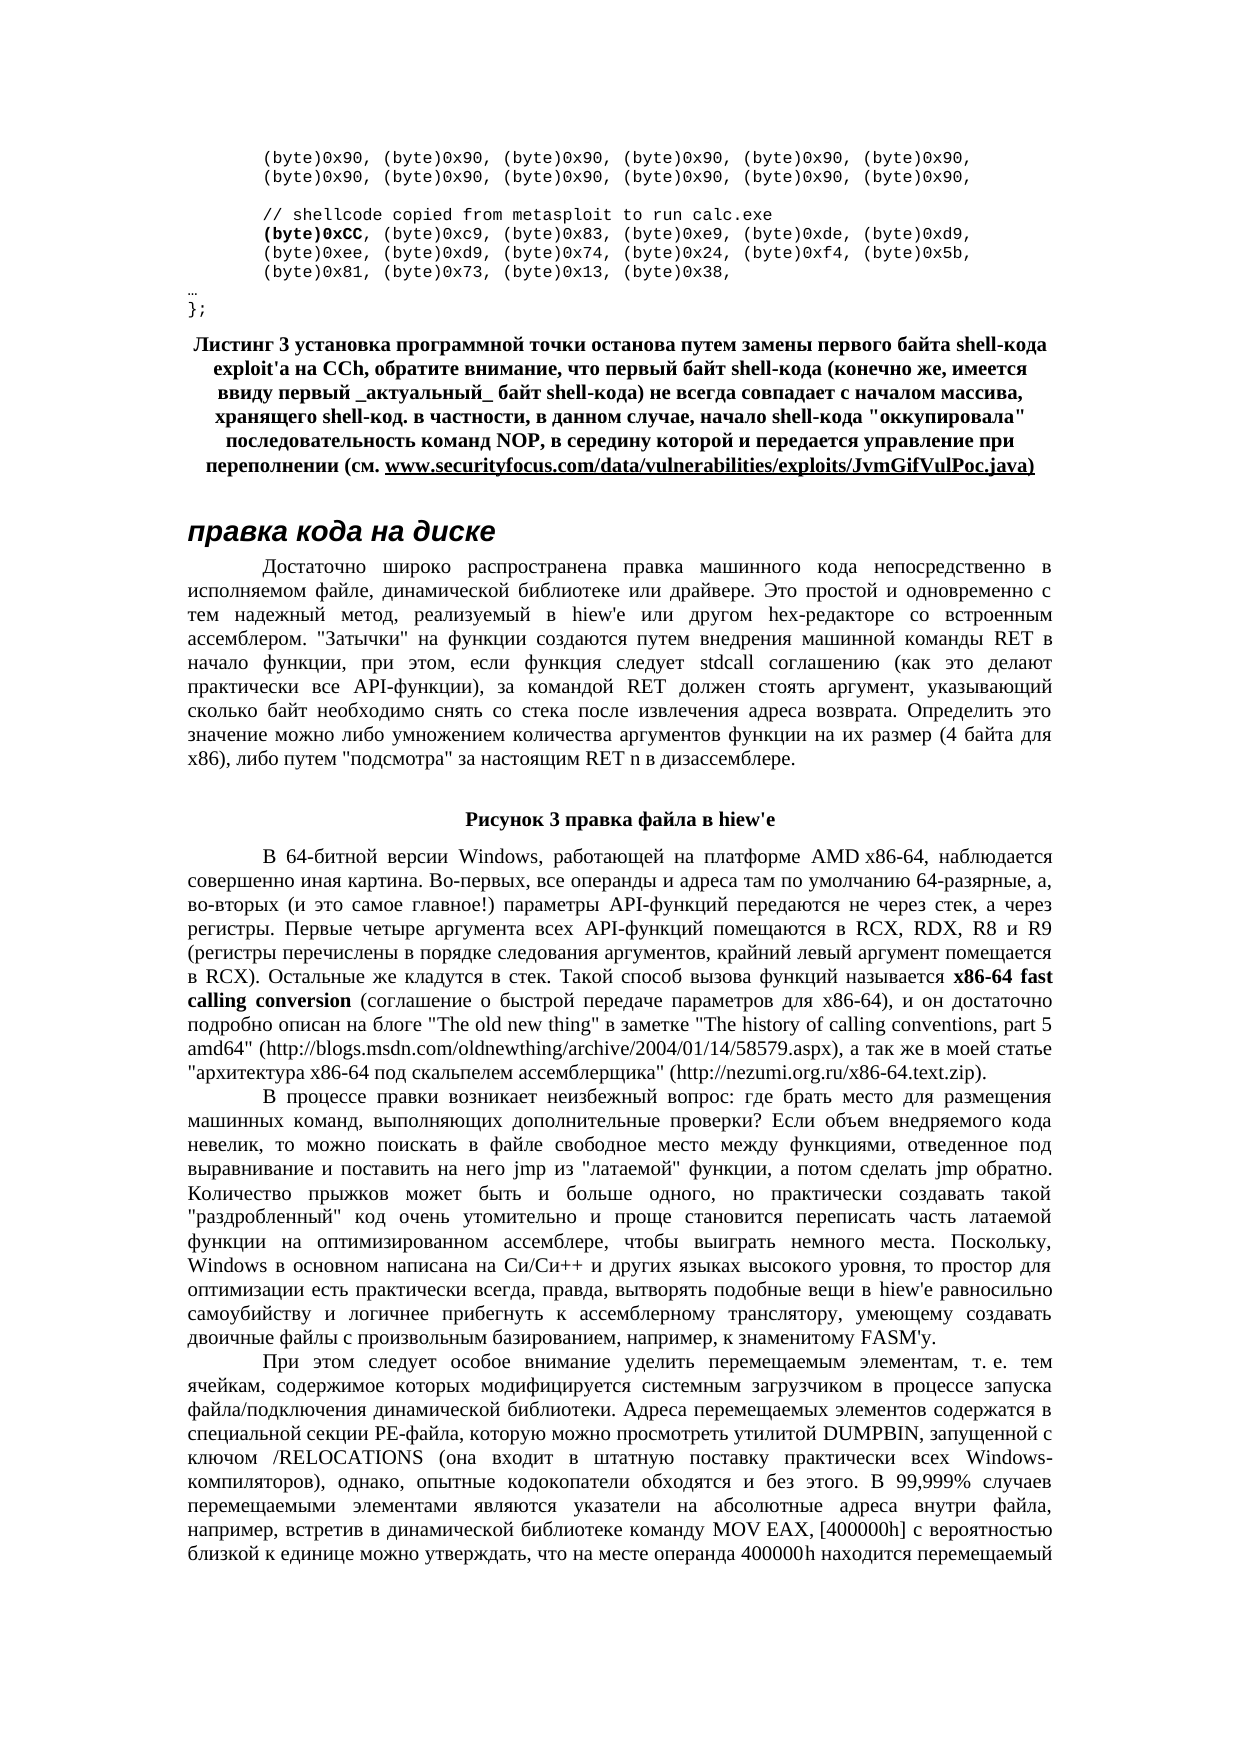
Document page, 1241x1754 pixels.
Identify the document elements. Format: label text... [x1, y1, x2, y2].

text При этом следует особое внимание уделить перемещаемым элементам, т. е. тем ячейкам, содержимое которых модифицируется системным загрузчиком в процессе запуска файла/подключения динамической библиотеки. Адреса перемещаемых элементов содержатся в специальной секции PE-файла, которую можно просмотреть утилитой DUMPBIN, запущенной с ключом /RELOCATIONS (она входит в штатную поставку практически всех Windows-компиляторов), однако, опытные кодокопатели обходятся и без этого. В 99,999% случаев перемещаемыми элементами являются указатели на абсолютные адреса внутри файла, например, встретив в динамической библиотеке команду MOV EAX, [400000h] с вероятностью близкой к единице можно утверждать, что на месте операнда 400000h находится перемещаемый [187, 1349, 1053, 1565]
text // shellcode copied from metasploit to run calc.exe [187, 207, 1053, 225]
text (byte)0x90, (byte)0x90, (byte)0x90, (byte)0x90, (byte)0x90, (byte)0x90, [187, 169, 1053, 188]
text }; [187, 301, 1053, 320]
text Достаточно широко распространена правка машинного кода непосредственно в исполняемом файле, динамической библиотеке или драйвере. Это простой и одновременно с тем надежный метод, реализуемый в hiew'е или другом hex-редакторе со встроенным ассемблером. "Затычки" на функции создаются путем внедрения машинной команды RET в начало функции, при этом, если функция следует stdcall соглашению (как это делают практически все API-функции), за командой RET должен стоять аргумент, указывающий сколько байт необходимо снять со стека после извлечения адреса возврата. Определить это значение можно либо умножением количества аргументов функции на их размер (4 байта для x86), либо путем "подсмотра" за настоящим RET n в дизассемблере. [187, 554, 1053, 770]
text (byte)0xCC, (byte)0xc9, (byte)0x83, (byte)0xe9, (byte)0xde, (byte)0xd9, [187, 225, 1053, 244]
text Рисунок 3 правка файла в hiew'e [187, 807, 1053, 831]
text В процессе правки возникает неизбежный вопрос: где брать место для размещения машинных команд, выполняющих дополнительные проверки? Если объем внедряемого кода невелик, то можно поискать в файле свободное место между функциями, отведенное под выравнивание и поставить на него jmp из "латаемой" функции, а потом сделать jmp обратно. Количество прыжков может быть и больше одного, но практически создавать такой "раздробленный" код очень утомительно и проще становится переписать часть латаемой функции на оптимизированном ассемблере, чтобы выиграть немного места. Поскольку, Windows в основном написана на Си/Си++ и других языках высокого уровня, то простор для оптимизации есть практически всегда, правда, вытворять подобные вещи в hiew'е равносильно самоубийству и логичнее прибегнуть к ассемблерному транслятору, умеющему создавать двоичные файлы с произвольным базированием, например, к знаменитому FASM'у. [187, 1084, 1053, 1349]
text В 64-битной версии Windows, работающей на платформе AMD x86-64, наблюдается совершенно иная картина. Во-первых, все операнды и адреса там по умолчанию 64-разярные, а, во-вторых (и это самое главное!) параметры API-функций передаются не через стек, а через регистры. Первые четыре аргумента всех API-функций помещаются в RCX, RDX, R8 и R9 (регистры перечислены в порядке следования аргументов, крайний левый аргумент помещается в RCX). Остальные же кладутся в стек. Такой способ вызова функций называется x86-64 fast calling conversion (соглашение о быстрой передаче параметров для x86-64), и он достаточно подробно описан на блоге "The old new thing" в заметке "The history of calling conventions, part 5 amd64" (http://blogs.msdn.com/oldnewthing/archive/2004/01/14/58579.aspx), а так же в моей статье "архитектура x86-64 под скальпелем ассемблерщика" (http://nezumi.org.ru/x86-64.text.zip). [187, 843, 1053, 1084]
subtitle правка кода на диске [187, 514, 1053, 548]
text Листинг 3 установка программной точки останова путем замены первого байта shell-кода exploit'а на CCh, обратите внимание, что первый байт shell-кода (конечно же, имеется ввиду первый _актуальный_ байт shell-кода) не всегда совпадает с началом массива, хранящего shell-код. в частности, в данном случае, начало shell-кода "оккупировала" последовательность команд NOP, в середину которой и передается управление при переполнении (см. www.securityfocus.com/data/vulnerabilities/exploits/JvmGifVulPoc.java) [187, 332, 1053, 477]
text (byte)0x90, (byte)0x90, (byte)0x90, (byte)0x90, (byte)0x90, (byte)0x90, [187, 150, 1053, 169]
text … [187, 282, 1053, 301]
text (byte)0xee, (byte)0xd9, (byte)0x74, (byte)0x24, (byte)0xf4, (byte)0x5b, [187, 244, 1053, 263]
text (byte)0x81, (byte)0x73, (byte)0x13, (byte)0x38, [187, 263, 1053, 282]
